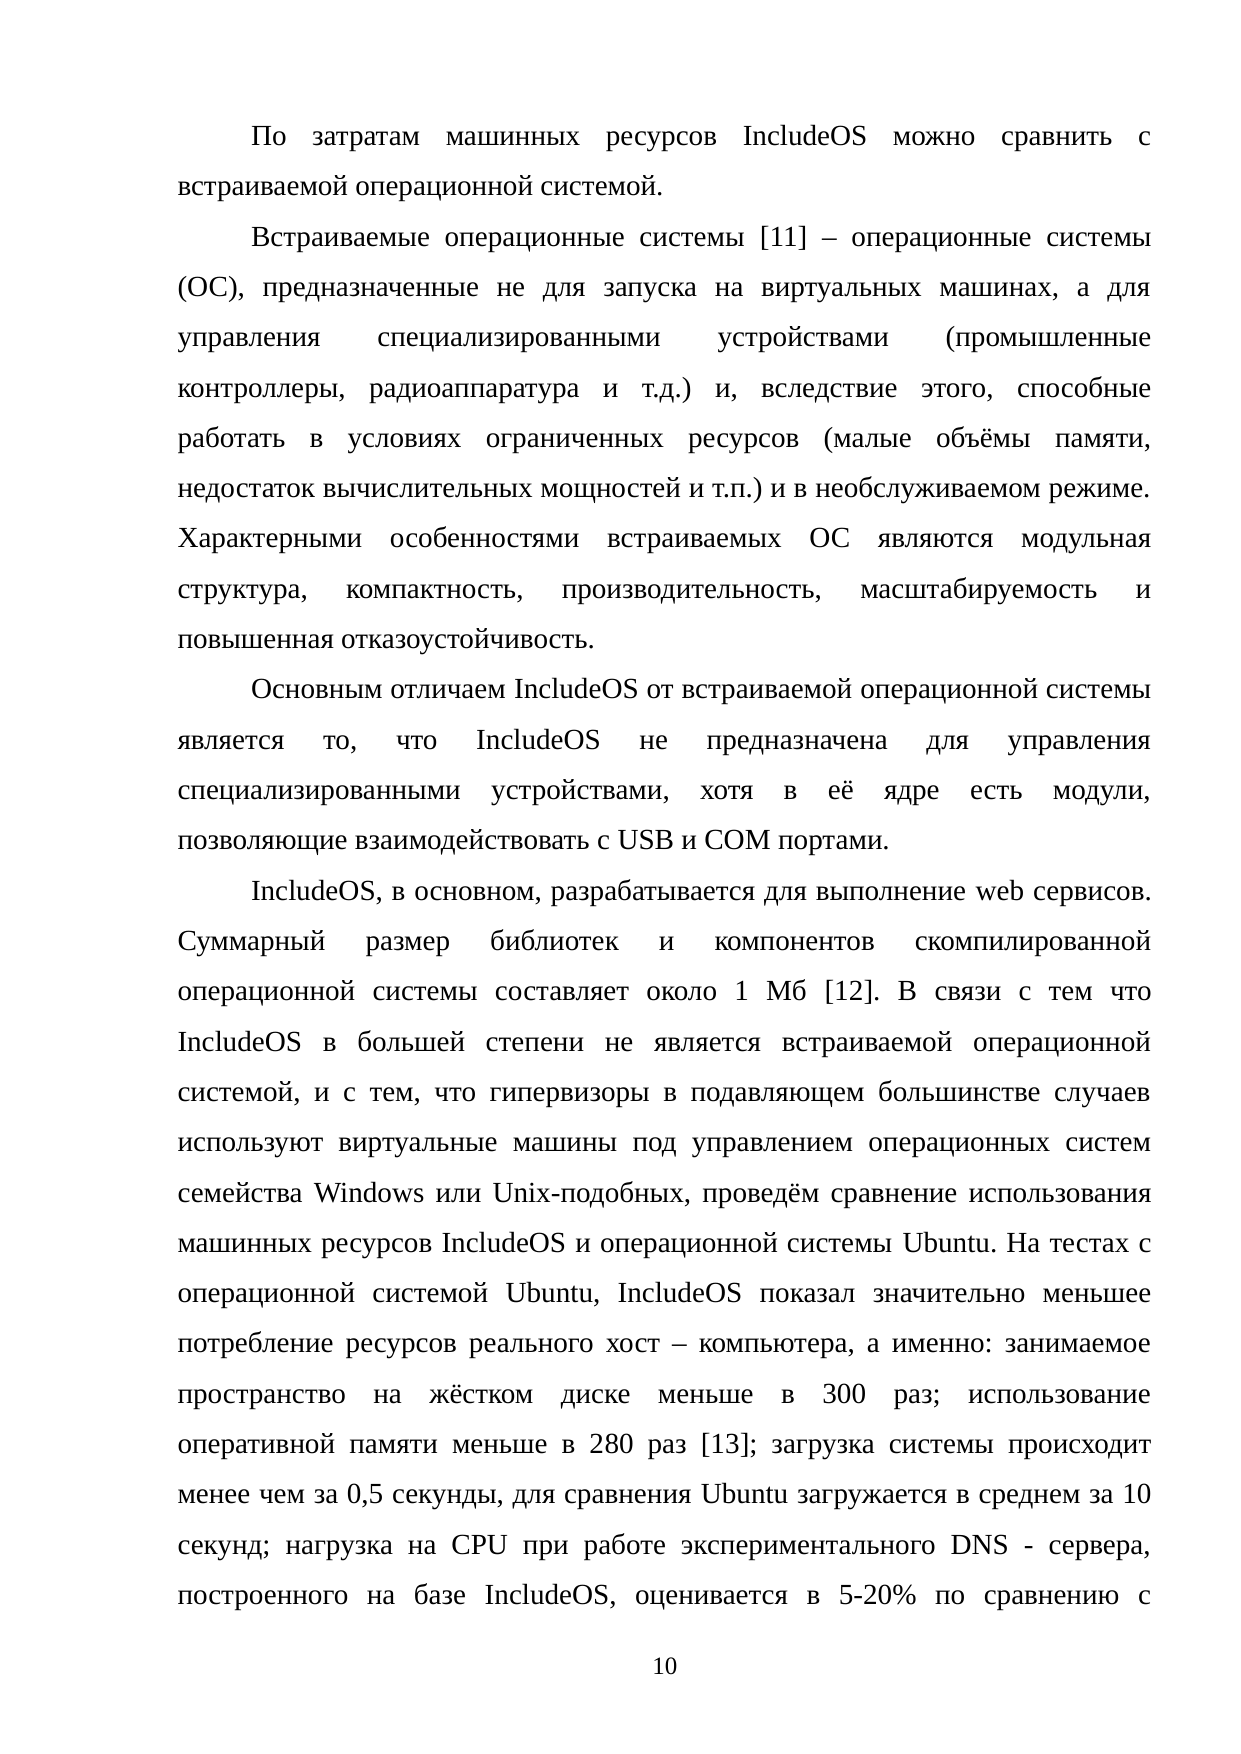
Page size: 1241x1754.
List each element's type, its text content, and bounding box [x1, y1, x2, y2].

text IncludeOS, в основном, разрабатывается для выполнение web сервисов. Суммарный размер библиотек и компонентов скомпилированной операционной системы составляет около 1 Мб [12]. В связи с тем что IncludeOS в большей степени не является встраиваемой операционной системой, и с тем, что гипервизоры в подавляющем большинстве случаев используют виртуальные машины под управлением операционных систем семейства Windows или Unix-подобных, проведём сравнение использования машинных ресурсов IncludeOS и операционной системы Ubuntu. На тестах с операционной системой Ubuntu, IncludeOS показал значительно меньшее потребление ресурсов реального хост – компьютера, а именно: занимаемое пространство на жёстком диске меньше в 300 раз; использование оперативной памяти меньше в 280 раз [13]; загрузка системы происходит менее чем за 0,5 секунды, для сравнения Ubuntu загружается в среднем за 10 секунд; нагрузка на CPU при работе экспериментального DNS - сервера, построенного на базе IncludeOS, оценивается в 5-20% по сравнению с [177, 873, 1152, 1611]
text По затратам машинных ресурсов IncludeOS можно сравнить с встраиваемой операционной системой. [177, 118, 1152, 202]
text Основным отличаем IncludeOS от встраиваемой операционной системы является то, что IncludeOS не предназначена для управления специализированными устройствами, хотя в её ядре есть модули, позволяющие взаимодействовать с USB и COM портами. [177, 672, 1152, 856]
text Встраиваемые операционные системы [11] – операционные системы (ОС), предназначенные не для запуска на виртуальных машинах, а для управления специализированными устройствами (промышленные контроллеры, радиоаппаратура и т.д.) и, вследствие этого, способные работать в условиях ограниченных ресурсов (малые объёмы памяти, недостаток вычислительных мощностей и т.п.) и в необслуживаемом режиме. Характерными особенностями встраиваемых ОС являются модульная структура, компактность, производительность, масштабируемость и повышенная отказоустойчивость. [177, 219, 1152, 655]
